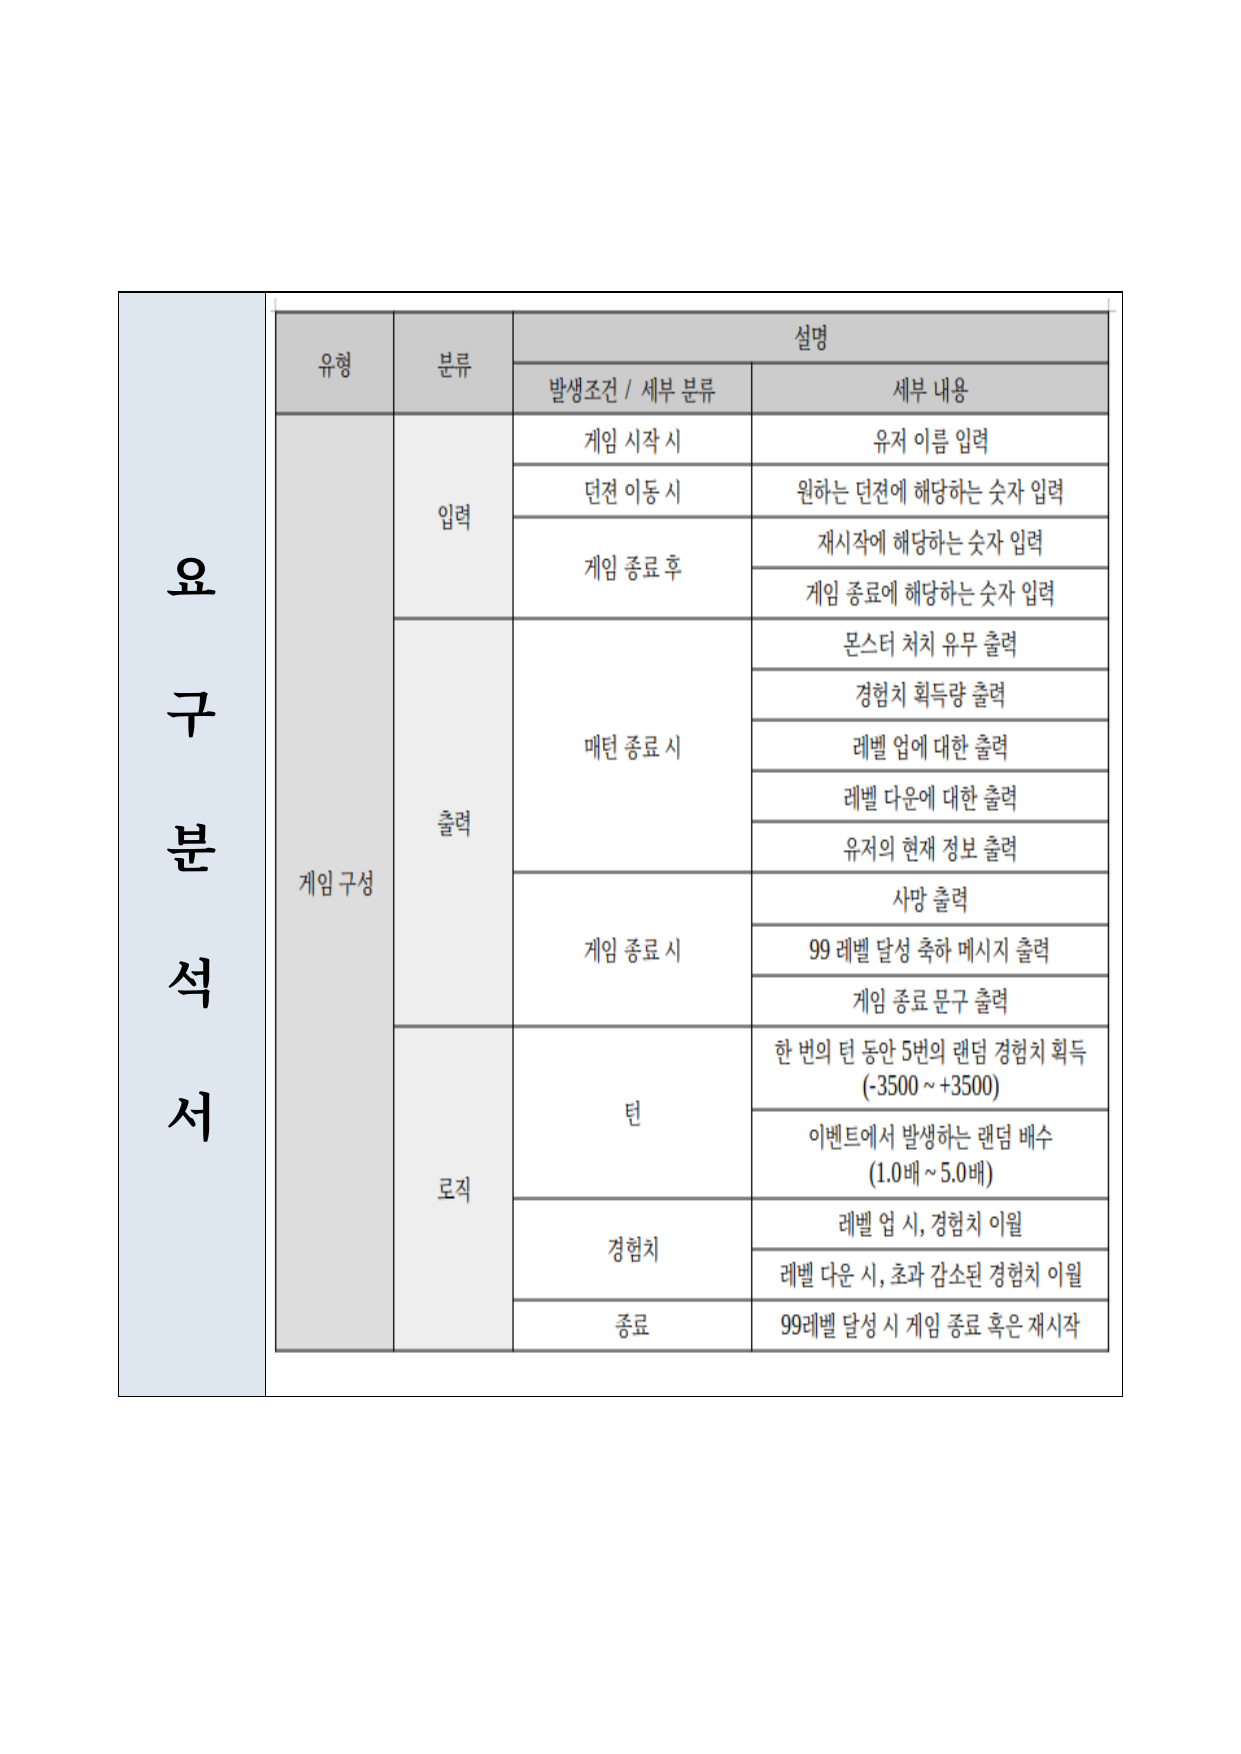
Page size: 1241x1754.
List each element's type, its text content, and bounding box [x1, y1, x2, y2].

picture [270, 298, 1117, 1362]
table_cell 요 구 분 석 서 [119, 293, 265, 1396]
table_cell [266, 293, 1122, 1396]
